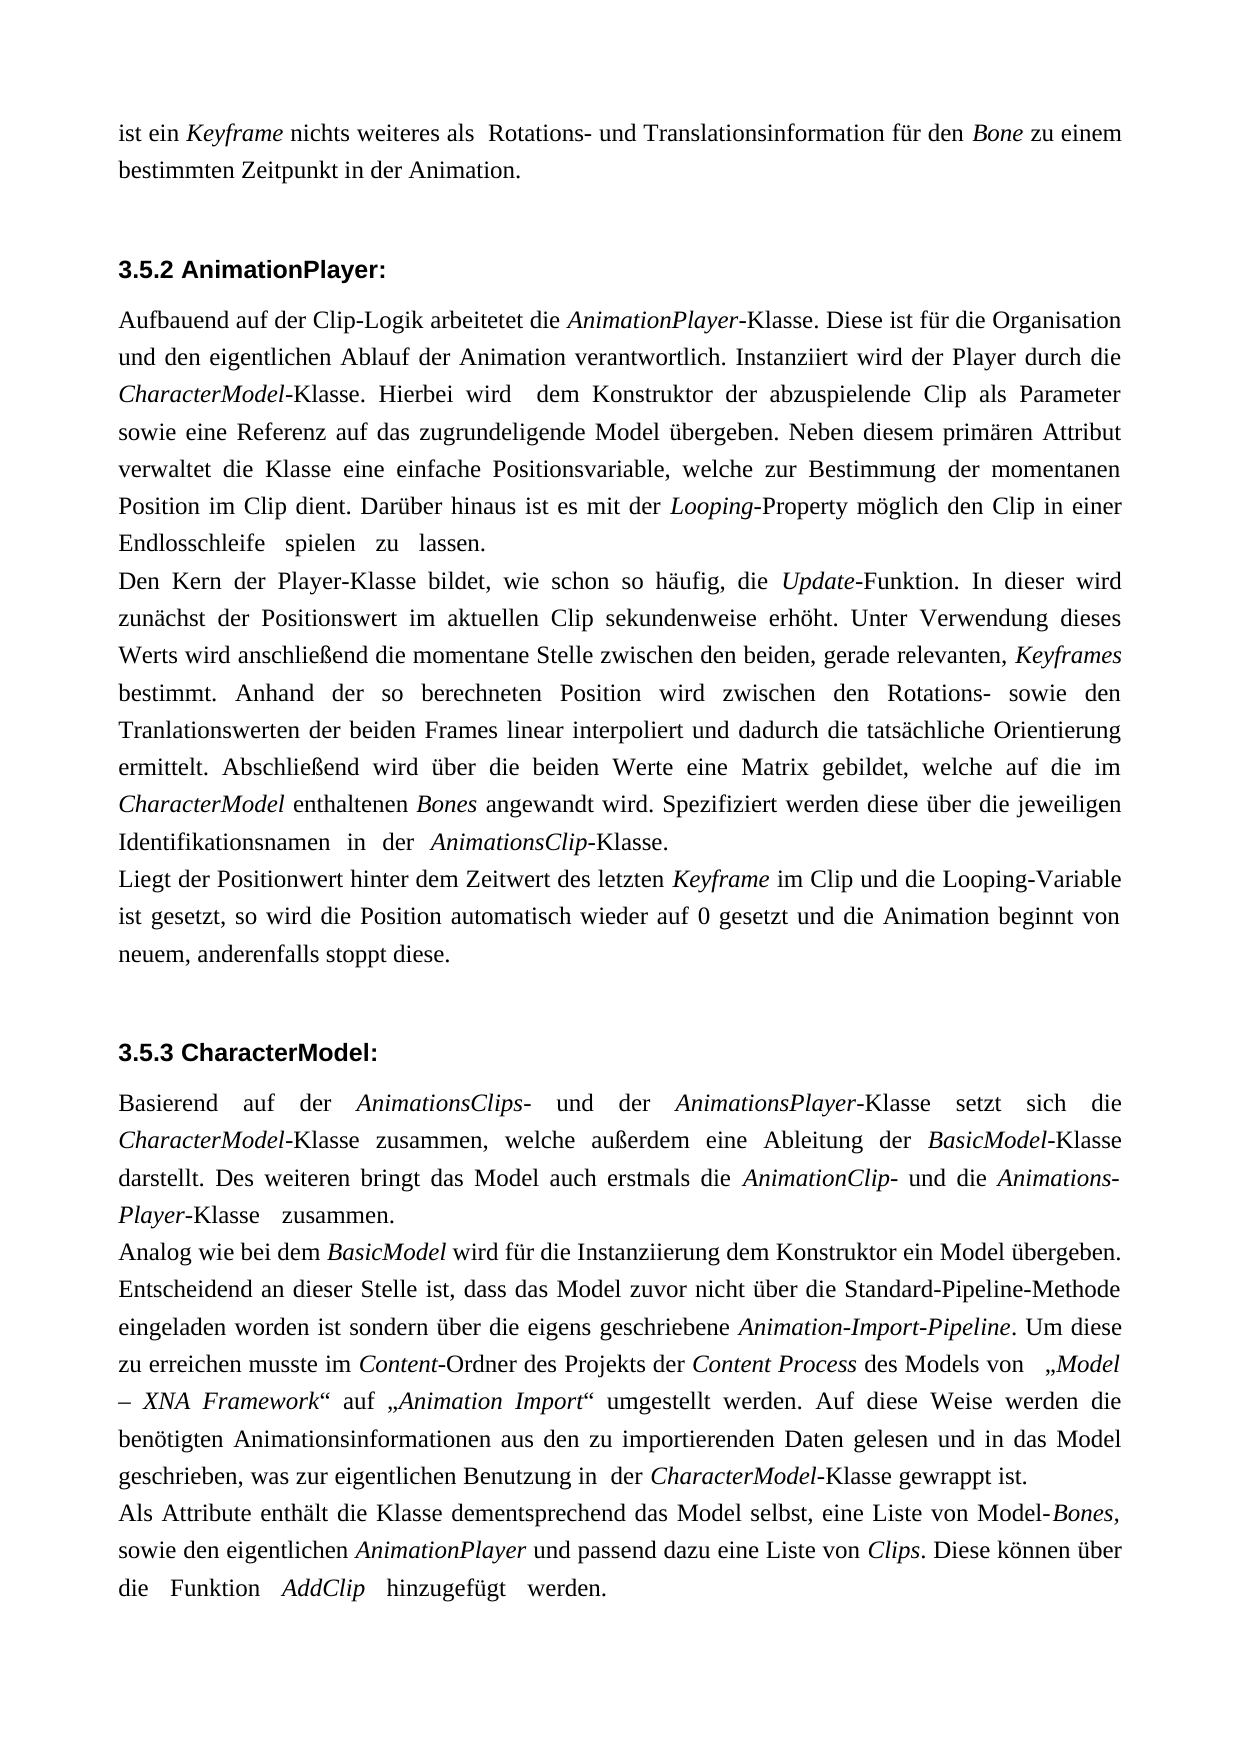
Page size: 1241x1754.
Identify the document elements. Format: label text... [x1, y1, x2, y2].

text 3.5.2 AnimationPlayer: [118, 255, 1122, 284]
text 3.5.3 CharacterModel: [118, 1038, 1122, 1067]
text ist ein Keyframe nichts weiteres als Rotations- und Translationsinformation für den Bone zu einem bestimmten Zeitpunkt in der Animation. [118, 118, 1122, 184]
text Aufbauend auf der Clip-Logik arbeitetet die AnimationPlayer-Klasse. Diese ist für die Organisation und den eigentlichen Ablauf der Animation verantwortlich. Instanziiert wird der Player durch die CharacterModel-Klasse. Hierbei wird dem Konstruktor der abzuspielende Clip als Parameter sowie eine Referenz auf das zugrundeligende Model übergeben. Neben diesem primären Attribut verwaltet die Klasse eine einfache Positionsvariable, welche zur Bestimmung der momentanen Position im Clip dient. Darüber hinaus ist es mit der Looping-Property möglich den Clip in einer Endlosschleife spielen zu lassen. Den Kern der Player-Klasse bildet, wie schon so häufig, die Update-Funktion. In dieser wird zunächst der Positionswert im aktuellen Clip sekundenweise erhöht. Unter Verwendung dieses Werts wird anschließend die momentane Stelle zwischen den beiden, gerade relevanten, Keyframes bestimmt. Anhand der so berechneten Position wird zwischen den Rotations- sowie den Tranlationswerten der beiden Frames linear interpoliert und dadurch die tatsächliche Orientierung ermittelt. Abschließend wird über die beiden Werte eine Matrix gebildet, welche auf die im CharacterModel enthaltenen Bones angewandt wird. Spezifiziert werden diese über die jeweiligen Identifikationsnamen in der AnimationsClip-Klasse. Liegt der Positionwert hinter dem Zeitwert des letzten Keyframe im Clip und die Looping-Variable ist gesetzt, so wird die Position automatisch wieder auf 0 gesetzt und die Animation beginnt von neuem, anderenfalls stoppt diese. [118, 305, 1122, 967]
text Basierend auf der AnimationsClips- und der AnimationsPlayer-Klasse setzt sich die CharacterModel-Klasse zusammen, welche außerdem eine Ableitung der BasicModel-Klasse darstellt. Des weiteren bringt das Model auch erstmals die AnimationClip- und die Animations-Player-Klasse zusammen. Analog wie bei dem BasicModel wird für die Instanziierung dem Konstruktor ein Model übergeben. Entscheidend an dieser Stelle ist, dass das Model zuvor nicht über die Standard-Pipeline-Methode eingeladen worden ist sondern über die eigens geschriebene Animation-Import-Pipeline. Um diese zu erreichen musste im Content-Ordner des Projekts der Content Process des Models von „Model – XNA Framework“ auf „Animation Import“ umgestellt werden. Auf diese Weise werden die benötigten Animationsinformationen aus den zu importierenden Daten gelesen und in das Model geschrieben, was zur eigentlichen Benutzung in der CharacterModel-Klasse gewrappt ist. Als Attribute enthält die Klasse dementsprechend das Model selbst, eine Liste von Model-Bones, sowie den eigentlichen AnimationPlayer und passend dazu eine Liste von Clips. Diese können über die Funktion AddClip hinzugefügt werden. [118, 1088, 1122, 1602]
